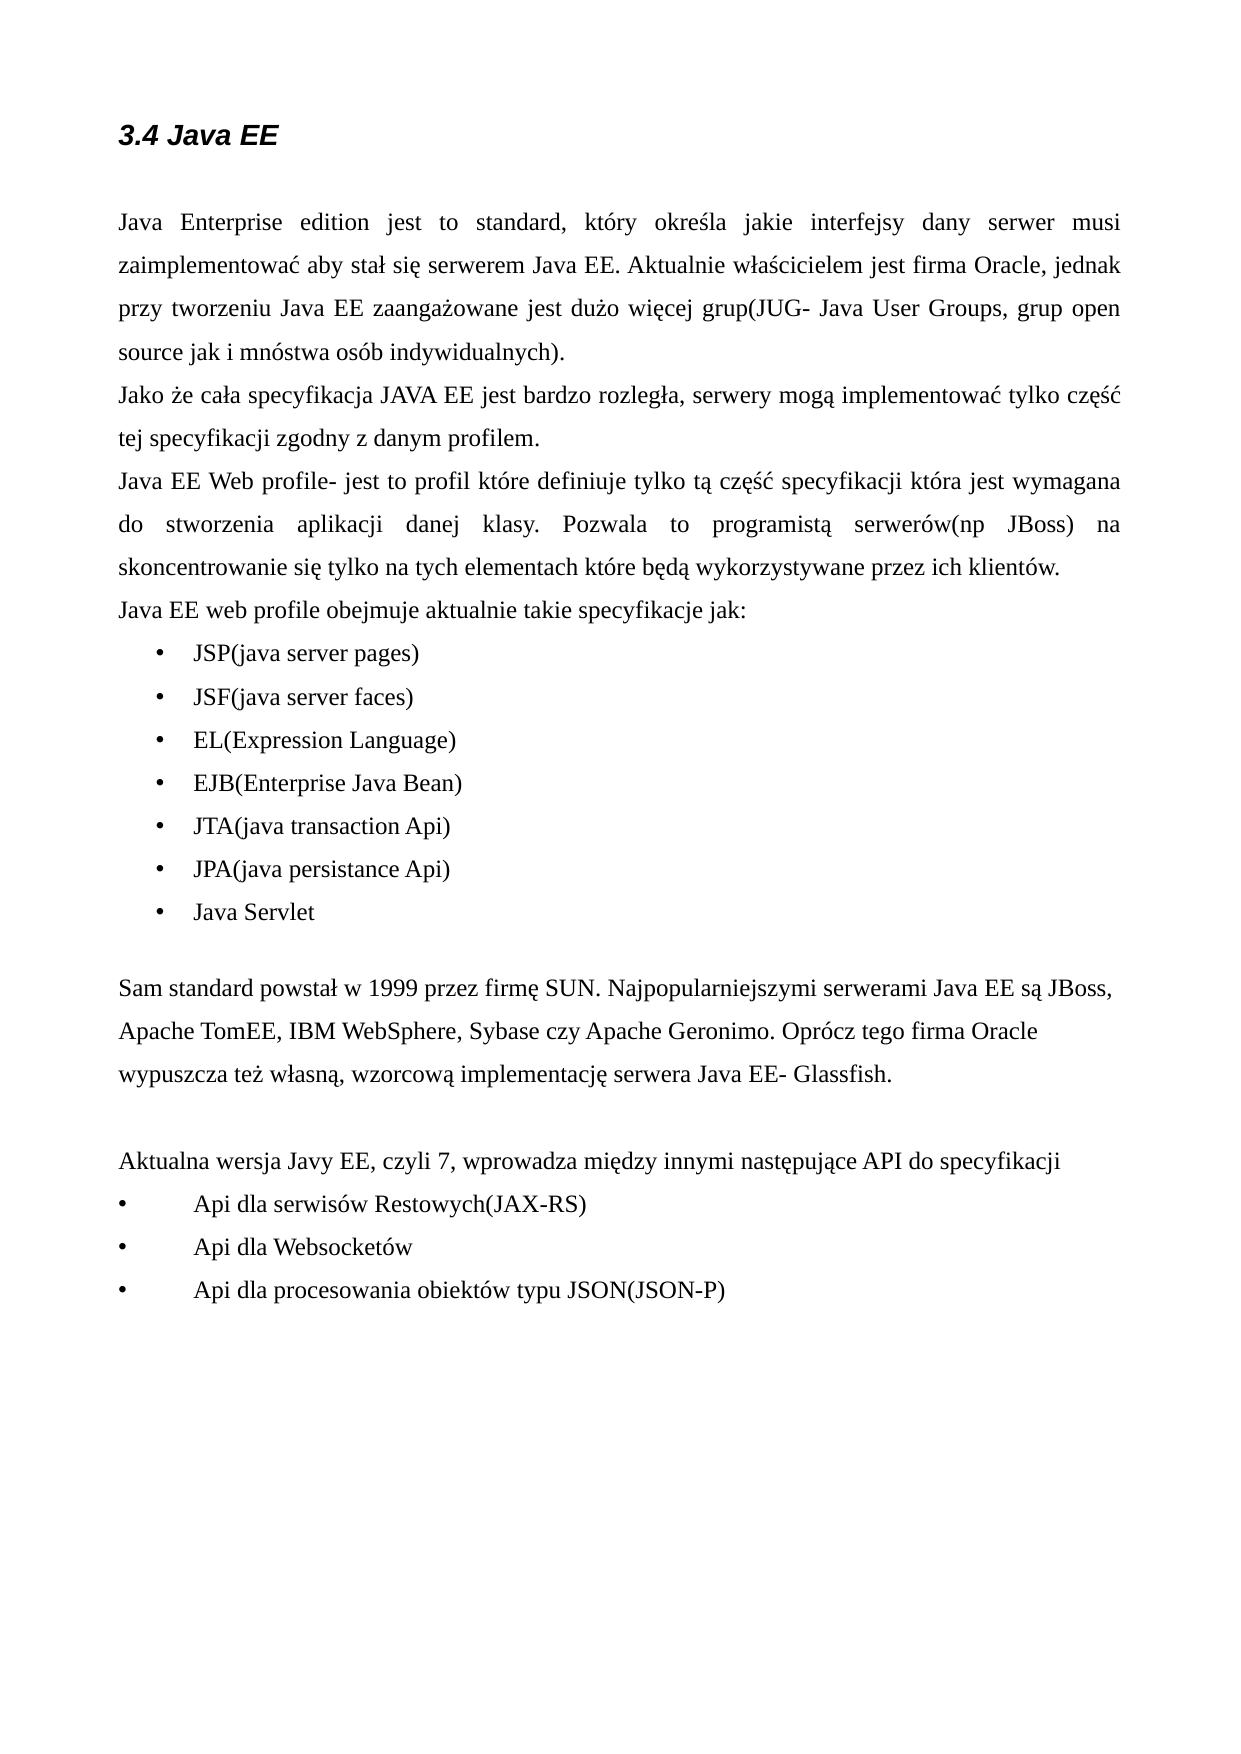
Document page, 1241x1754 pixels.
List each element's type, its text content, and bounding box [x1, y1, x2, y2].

text Java Enterprise edition jest to standard, który określa jakie interfejsy dany serwer musi zaimplementować aby stał się serwerem Java EE. Aktualnie właścicielem jest firma Oracle, jednak przy tworzeniu Java EE zaangażowane jest dużo więcej grup(JUG- Java User Groups, grup open source jak i mnóstwa osób indywidualnych). [118, 207, 1122, 365]
list JPA(java persistance Api) [156, 854, 1122, 883]
list JTA(java transaction Api) [156, 811, 1122, 840]
text Sam standard powstał w 1999 przez firmę SUN. Najpopularniejszymi serwerami Java EE są JBoss, Apache TomEE, IBM WebSphere, Sybase czy Apache Geronimo. Oprócz tego firma Oracle wypuszcza też własną, wzorcową implementację serwera Java EE- Glassfish. [118, 973, 1122, 1088]
list Api dla serwisów Restowych(JAX-RS) [118, 1189, 1122, 1218]
list Api dla procesowania obiektów typu JSON(JSON-P) [118, 1275, 1122, 1304]
list EJB(Enterprise Java Bean) [156, 768, 1122, 797]
list EL(Expression Language) [156, 725, 1122, 753]
list JSF(java server faces) [156, 682, 1122, 710]
text Aktualna wersja Javy EE, czyli 7, wprowadza między innymi następujące API do specyfikacji [118, 1146, 1122, 1174]
text Java EE Web profile- jest to profil które definiuje tylko tą część specyfikacji która jest wymagana do stworzenia aplikacji danej klasy. Pozwala to programistą serwerów(np JBoss) na skoncentrowanie się tylko na tych elementach które będą wykorzystywane przez ich klientów. [118, 466, 1122, 581]
text Jako że cała specyfikacja JAVA EE jest bardzo rozległa, serwery mogą implementować tylko część tej specyfikacji zgodny z danym profilem. [118, 380, 1122, 452]
list JSP(java server pages) [156, 638, 1122, 667]
list Api dla Websocketów [118, 1232, 1122, 1261]
subtitle 3.4 Java EE [118, 118, 1122, 152]
list Java Servlet [156, 897, 1122, 926]
text Java EE web profile obejmuje aktualnie takie specyfikacje jak: [118, 595, 1122, 624]
